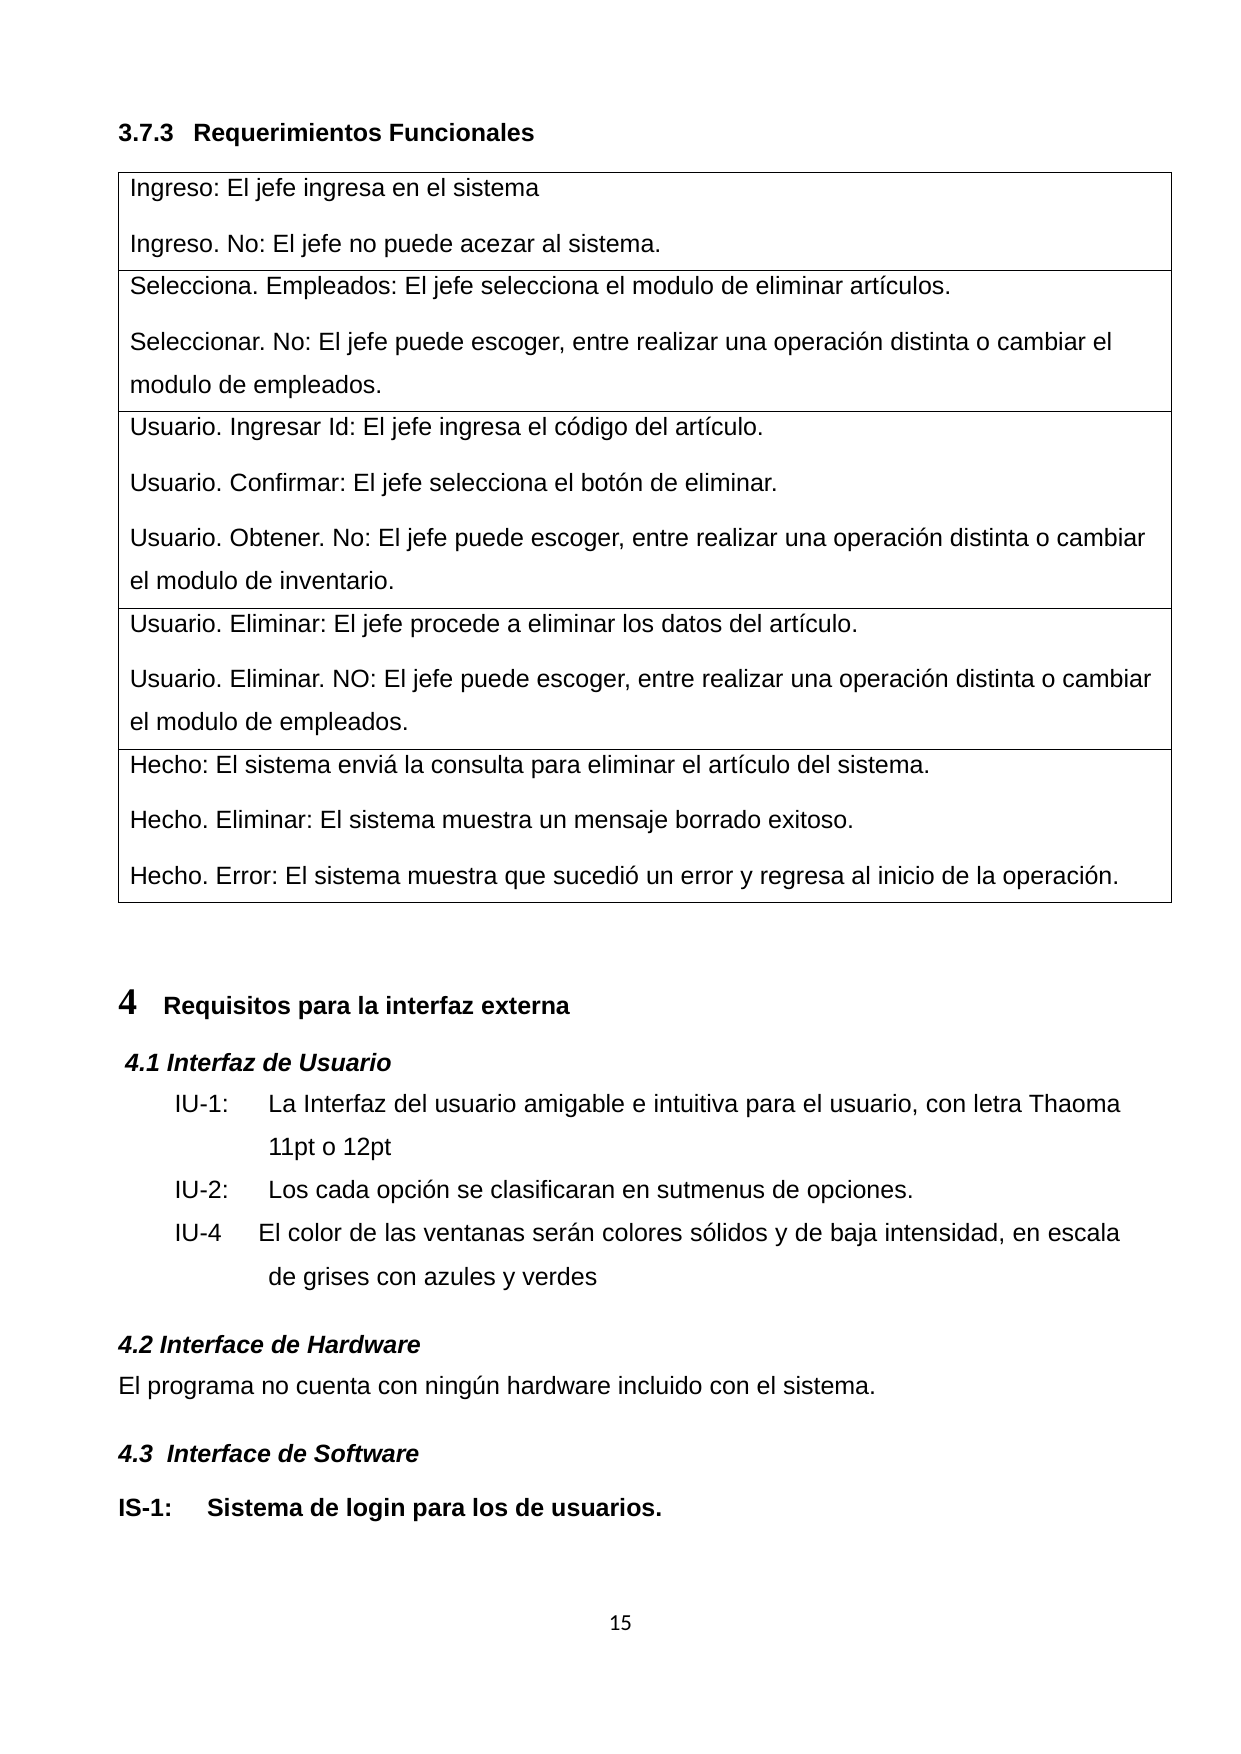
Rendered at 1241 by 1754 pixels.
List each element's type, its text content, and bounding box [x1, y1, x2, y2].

text El programa no cuenta con ningún hardware incluido con el sistema. [118, 1371, 1122, 1399]
subtitle 4.2 Interface de Hardware [118, 1329, 1122, 1358]
subtitle Requisitos para la interfaz externa [118, 979, 1122, 1023]
subtitle 3.7.3 Requerimientos Funcionales [118, 118, 1122, 147]
subtitle 4.3 Interface de Software [118, 1439, 1122, 1468]
table_cell Usuario. Eliminar: El jefe procede a eliminar los datos del artículo. Usuario. Eliminar. NO: El jefe puede escoger, entre realizar una operación distinta o cambiar el modulo de empleados. [119, 609, 1171, 748]
table_cell Selecciona. Empleados: El jefe selecciona el modulo de eliminar artículos. Seleccionar. No: El jefe puede escoger, entre realizar una operación distinta o cambiar el modulo de empleados. [119, 271, 1171, 411]
table_cell Usuario. Ingresar Id: El jefe ingresa el código del artículo. Usuario. Confirmar: El jefe selecciona el botón de eliminar. Usuario. Obtener. No: El jefe puede escoger, entre realizar una operación distinta o cambiar el modulo de inventario. [119, 412, 1171, 607]
table_header Ingreso: El jefe ingresa en el sistema Ingreso. No: El jefe no puede acezar al sistema. [119, 173, 1171, 270]
list IU-4 El color de las ventanas serán colores sólidos y de baja intensidad, en escala de grises con azules y verdes [174, 1218, 1122, 1290]
subtitle IS-1: Sistema de login para los de usuarios. [118, 1493, 1122, 1521]
subtitle 4.1 Interfaz de Usuario [118, 1048, 1122, 1076]
list IU-1: La Interfaz del usuario amigable e intuitiva para el usuario, con letra Thaoma 11pt o 12pt [174, 1089, 1122, 1161]
list IU-2: Los cada opción se clasificaran en sutmenus de opciones. [174, 1175, 1122, 1204]
table_cell Hecho: El sistema enviá la consulta para eliminar el artículo del sistema. Hecho. Eliminar: El sistema muestra un mensaje borrado exitoso. Hecho. Error: El sistema muestra que sucedió un error y regresa al inicio de la operación. [119, 750, 1171, 902]
